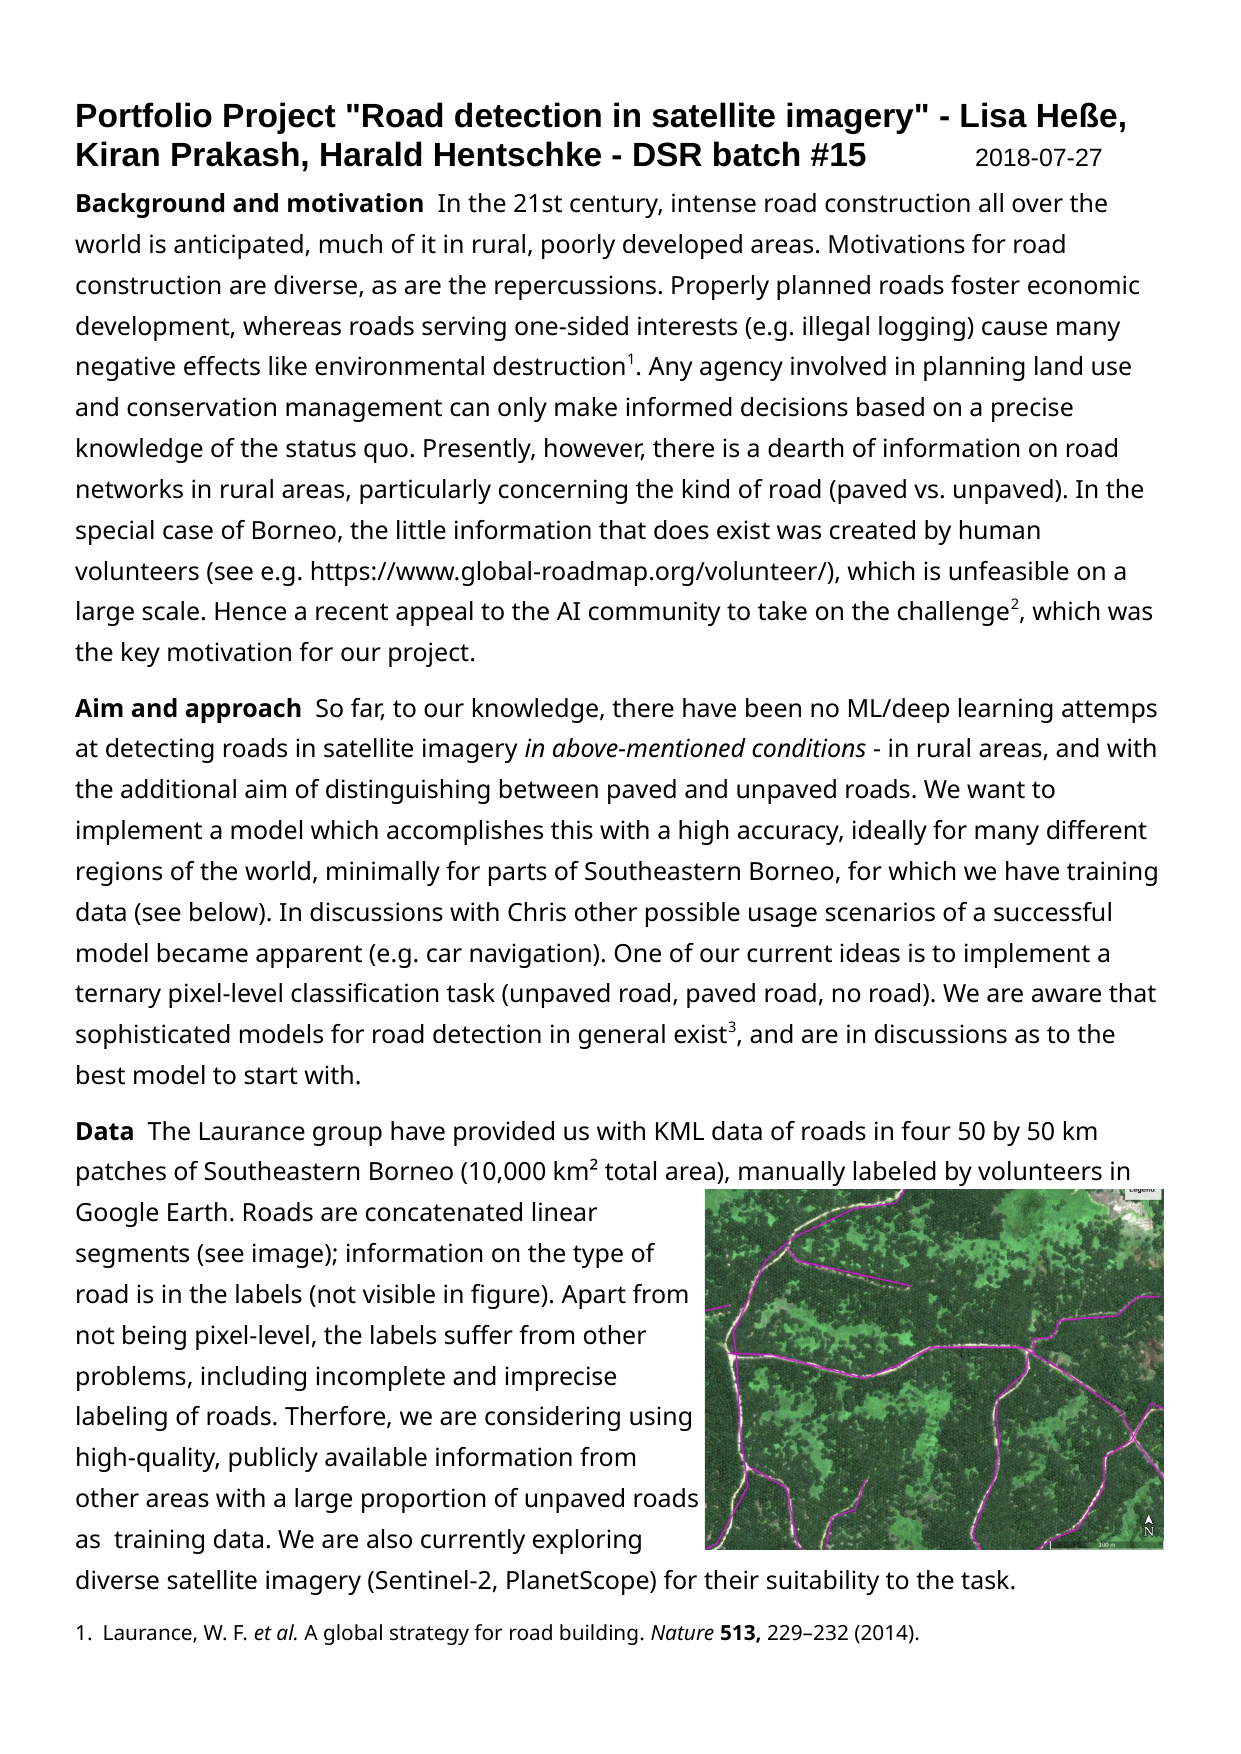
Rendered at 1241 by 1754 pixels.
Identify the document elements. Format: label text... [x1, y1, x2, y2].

picture [704, 1189, 1164, 1550]
text 1. Laurance, W. F. et al. A global strategy for road building. Nature 513, 229–232 (2014). [75, 1618, 1166, 1646]
text Data The Laurance group have provided us with KML data of roads in four 50 by 50 km patches of Southeastern Borneo (10,000 km² total area), manually labeled by volunteers in Google Earth. Roads are concatenated linear segments (see image); information on the type of road is in the labels (not visible in figure). Apart from not being pixel-level, the labels suffer from other problems, including incomplete and imprecise labeling of roads. Therfore, we are considering using high-quality, publicly available information from other areas with a large proportion of unpaved roads as training data. We are also currently exploring diverse satellite imagery (Sentinel-2, PlanetScope) for their suitability to the task. [75, 1113, 1166, 1596]
subtitle Portfolio Project "Road detection in satellite imagery" - Lisa Heße, Kiran Prakash, Harald Hentschke - DSR batch #15 2018-07-27 [75, 96, 1166, 173]
text Background and motivation In the 21st century, intense road construction all over the world is anticipated, much of it in rural, poorly developed areas. Motivations for road construction are diverse, as are the repercussions. Properly planned roads foster economic development, whereas roads serving one-sided interests (e.g. illegal logging) cause many negative effects like environmental destruction1. Any agency involved in planning land use and conservation management can only make informed decisions based on a precise knowledge of the status quo. Presently, however, there is a dearth of information on road networks in rural areas, particularly concerning the kind of road (paved vs. unpaved). In the special case of Borneo, the little information that does exist was created by human volunteers (see e.g. https://www.global-roadmap.org/volunteer/), which is unfeasible on a large scale. Hence a recent appeal to the AI community to take on the challenge2, which was the key motivation for our project. [75, 186, 1166, 669]
text Aim and approach So far, to our knowledge, there have been no ML/deep learning attemps at detecting roads in satellite imagery in above-mentioned conditions - in rural areas, and with the additional aim of distinguishing between paved and unpaved roads. We want to implement a model which accomplishes this with a high accuracy, ideally for many different regions of the world, minimally for parts of Southeastern Borneo, for which we have training data (see below). In discussions with Chris other possible usage scenarios of a successful model became apparent (e.g. car navigation). One of our current ideas is to implement a ternary pixel-level classification task (unpaved road, paved road, no road). We are aware that sophisticated models for road detection in general exist3, and are in discussions as to the best model to start with. [75, 690, 1166, 1092]
